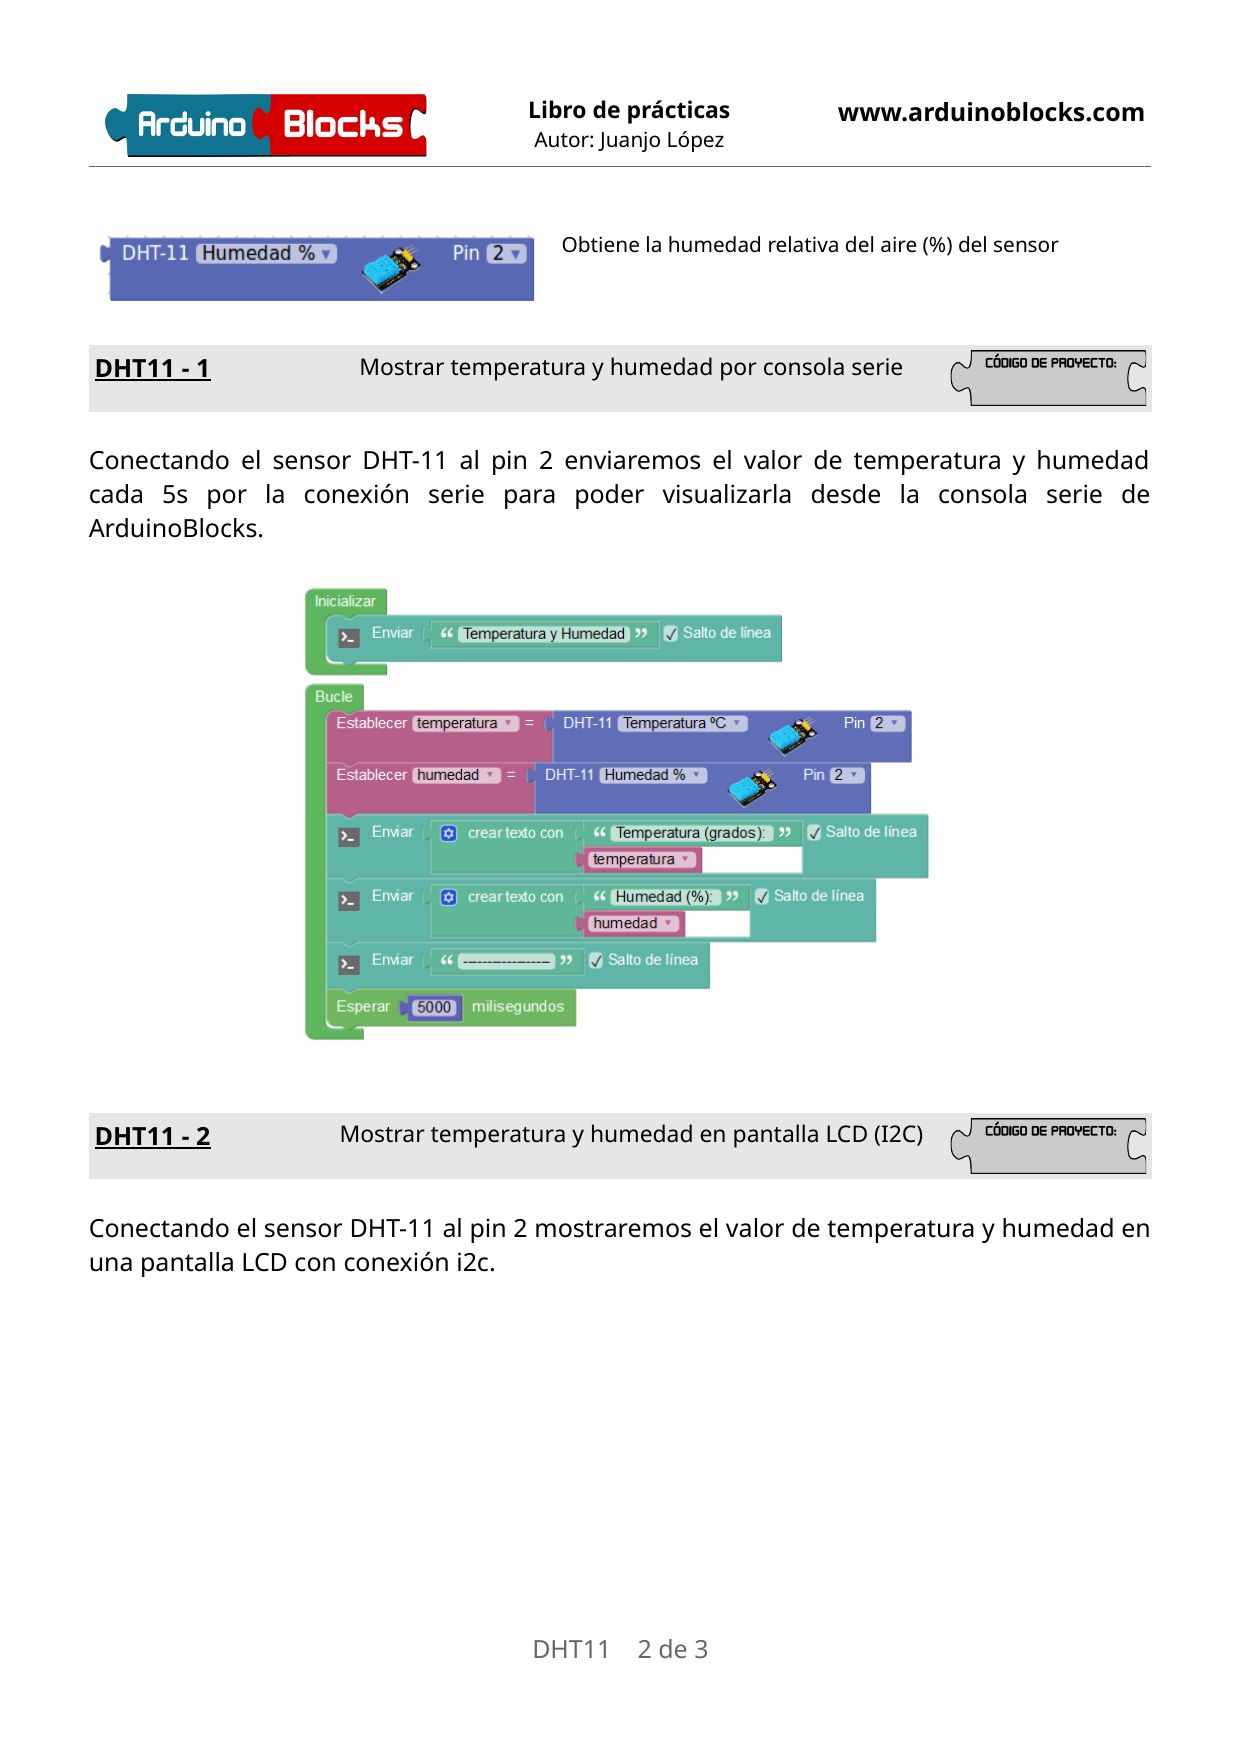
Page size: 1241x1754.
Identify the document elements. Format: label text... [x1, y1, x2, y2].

picture [950, 1118, 1147, 1174]
table_cell [89, 224, 556, 311]
text Conectando el sensor DHT-11 al pin 2 enviaremos el valor de temperatura y humedad cada 5s por la conexión serie para poder visualizarla desde la consola serie de ArduinoBlocks. [88, 443, 1152, 545]
table_header Mostrar temperatura y humedad por consola serie [318, 345, 945, 412]
table_header DHT11 - 1 [89, 345, 318, 412]
picture [303, 584, 937, 1045]
table_header Mostrar temperatura y humedad en pantalla LCD (I2C) [318, 1113, 945, 1179]
table_header DHT11 - 2 [89, 1113, 318, 1179]
table_cell Obtiene la humedad relativa del aire (%) del sensor [556, 224, 1151, 311]
table_header [945, 345, 1152, 412]
picture [950, 350, 1147, 406]
picture [105, 94, 427, 157]
table_header [945, 1113, 1152, 1179]
table_header [89, 579, 1152, 1050]
text Conectando el sensor DHT-11 al pin 2 mostraremos el valor de temperatura y humedad en una pantalla LCD con conexión i2c. [88, 1210, 1152, 1278]
picture [94, 230, 539, 306]
